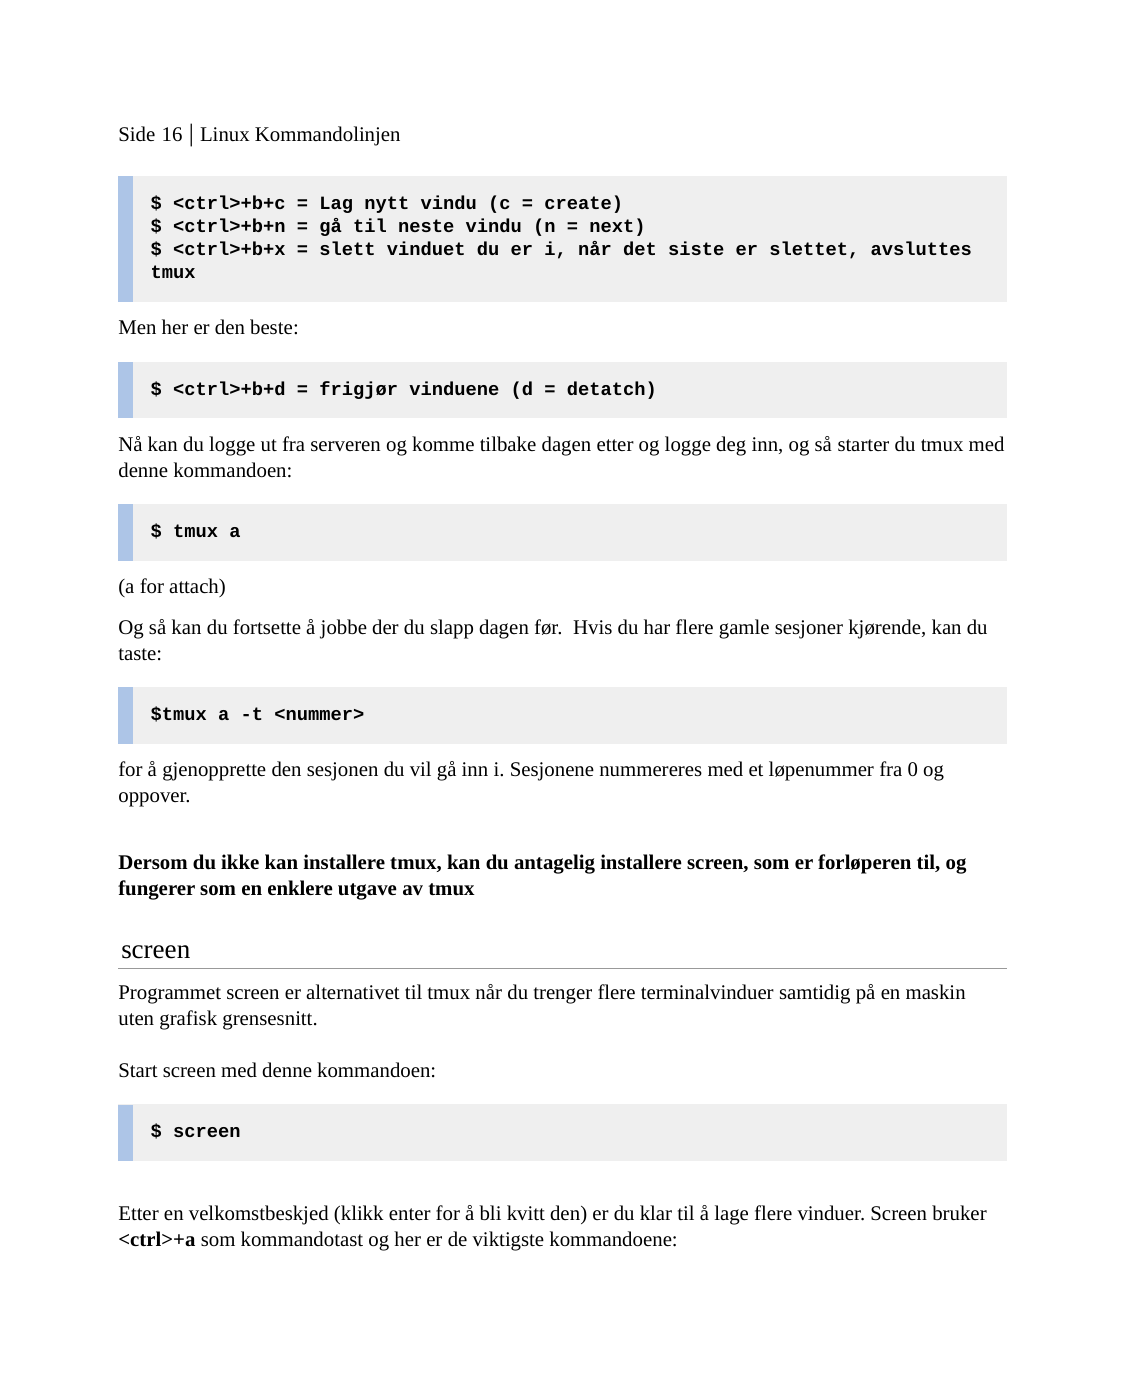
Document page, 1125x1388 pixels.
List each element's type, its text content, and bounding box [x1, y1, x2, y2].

text Dersom du ikke kan installere tmux, kan du antagelig installere screen, som er forløperen til, og fungerer som en enklere utgave av tmux [118, 824, 1007, 900]
text Men her er den beste: [118, 315, 1007, 339]
text $ <ctrl>+b+n = gå til neste vindu (n = next) [133, 199, 1007, 222]
text $ <ctrl>+b+c = Lag nytt vindu (c = create) [133, 176, 1007, 199]
text (a for attach) [118, 574, 1007, 598]
text Programmet screen er alternativet til tmux når du trenger flere terminalvinduer samtidig på en maskin uten grafisk grensesnitt. Start screen med denne kommandoen: [118, 980, 1007, 1082]
text for å gjenopprette den sesjonen du vil gå inn i. Sesjonene nummereres med et løpenummer fra 0 og oppover. [118, 757, 1007, 807]
text Og så kan du fortsette å jobbe der du slapp dagen før. Hvis du har flere gamle sesjoner kjørende, kan du taste: [118, 615, 1007, 665]
text $ <ctrl>+b+d = frigjør vinduene (d = detatch) [133, 362, 1007, 418]
subtitle screen [118, 931, 1007, 968]
text $ tmux a [133, 504, 1007, 561]
text $tmux a -t <nummer> [133, 687, 1007, 744]
text Etter en velkomstbeskjed (klikk enter for å bli kvitt den) er du klar til å lage flere vinduer. Screen bruker <ctrl>+a som kommandotast og her er de viktigste kommandoene: [118, 1175, 1007, 1251]
text $ screen [118, 1104, 1007, 1161]
text Nå kan du logge ut fra serveren og komme tilbake dagen etter og logge deg inn, og så starter du tmux med denne kommandoen: [118, 432, 1007, 482]
text $ <ctrl>+b+x = slett vinduet du er i, når det siste er slettet, avsluttes tmux [133, 222, 1007, 302]
